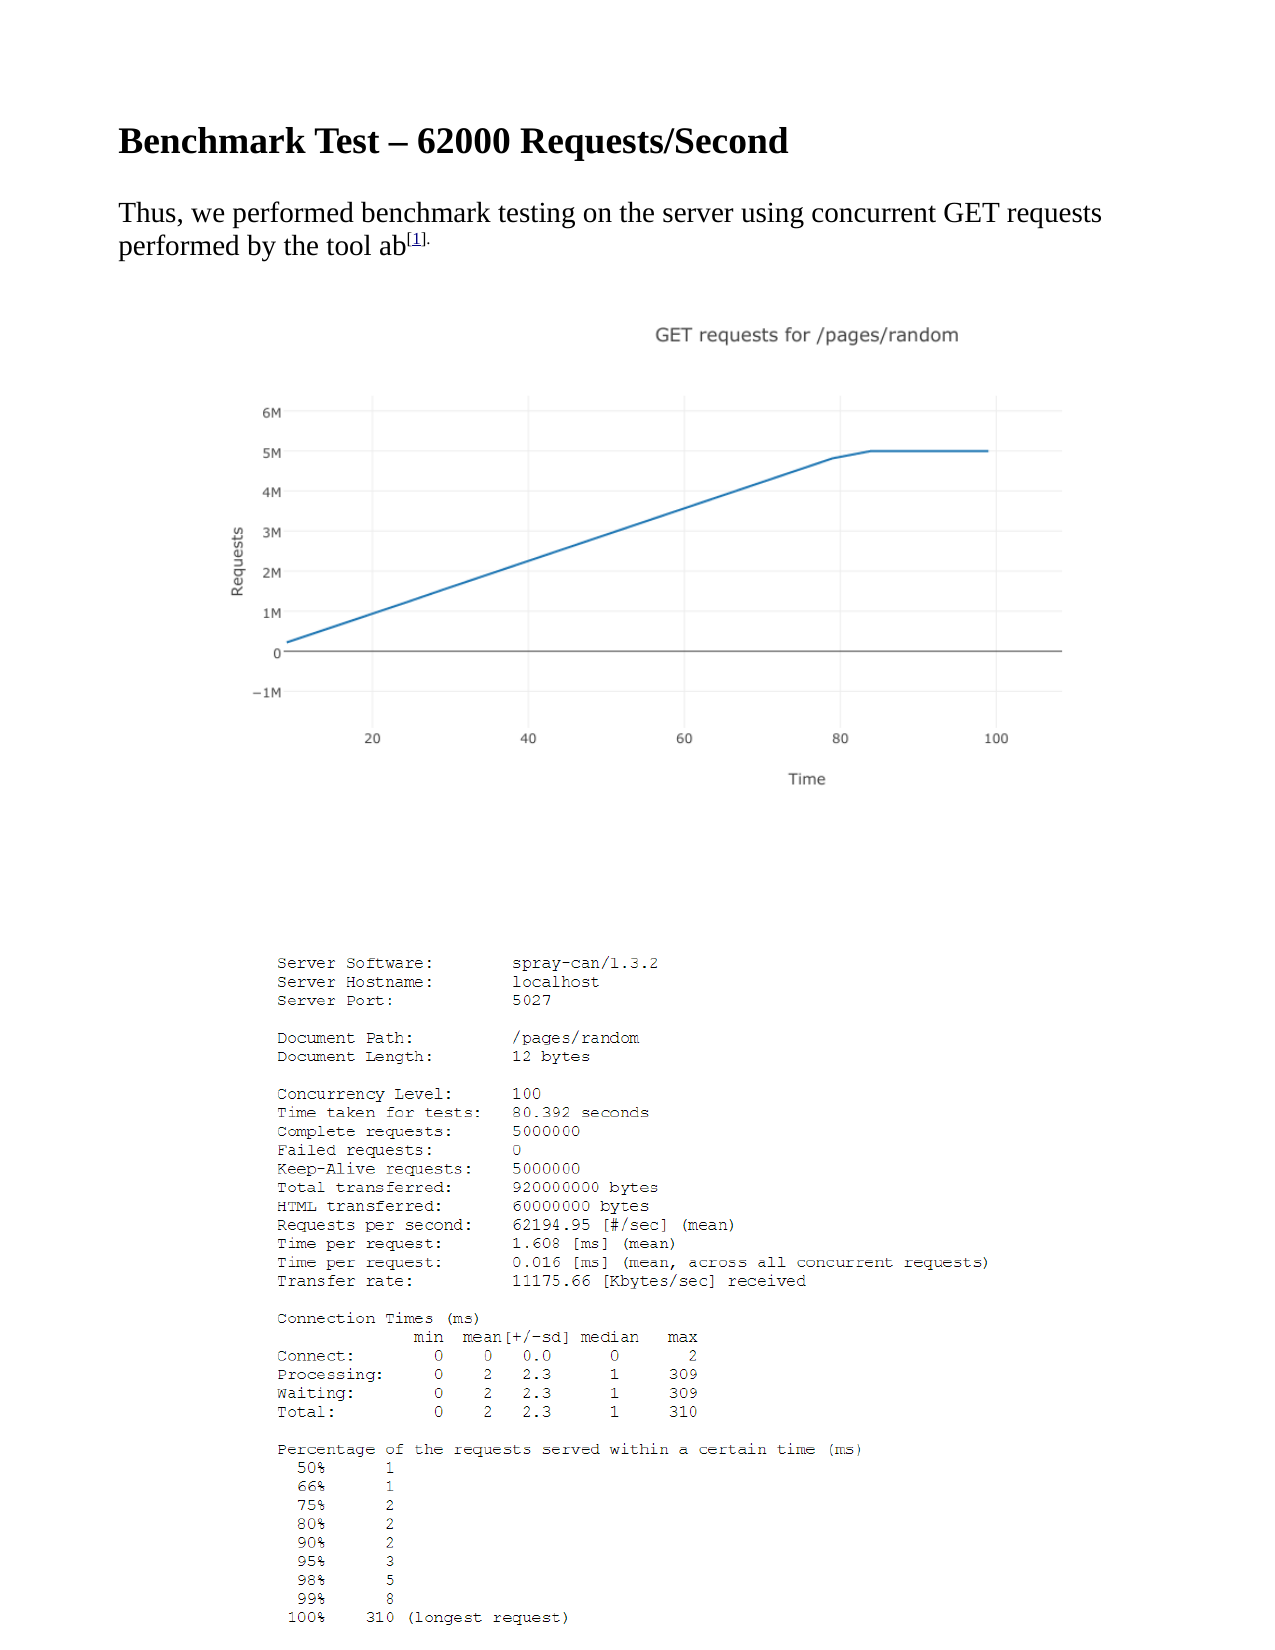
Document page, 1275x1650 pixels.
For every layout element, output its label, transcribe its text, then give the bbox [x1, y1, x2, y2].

text Benchmark Test – 62000 Requests/Second [118, 118, 1157, 161]
text Thus, we performed benchmark testing on the server using concurrent GET requests performed by the tool ab[1]. [118, 195, 1157, 262]
